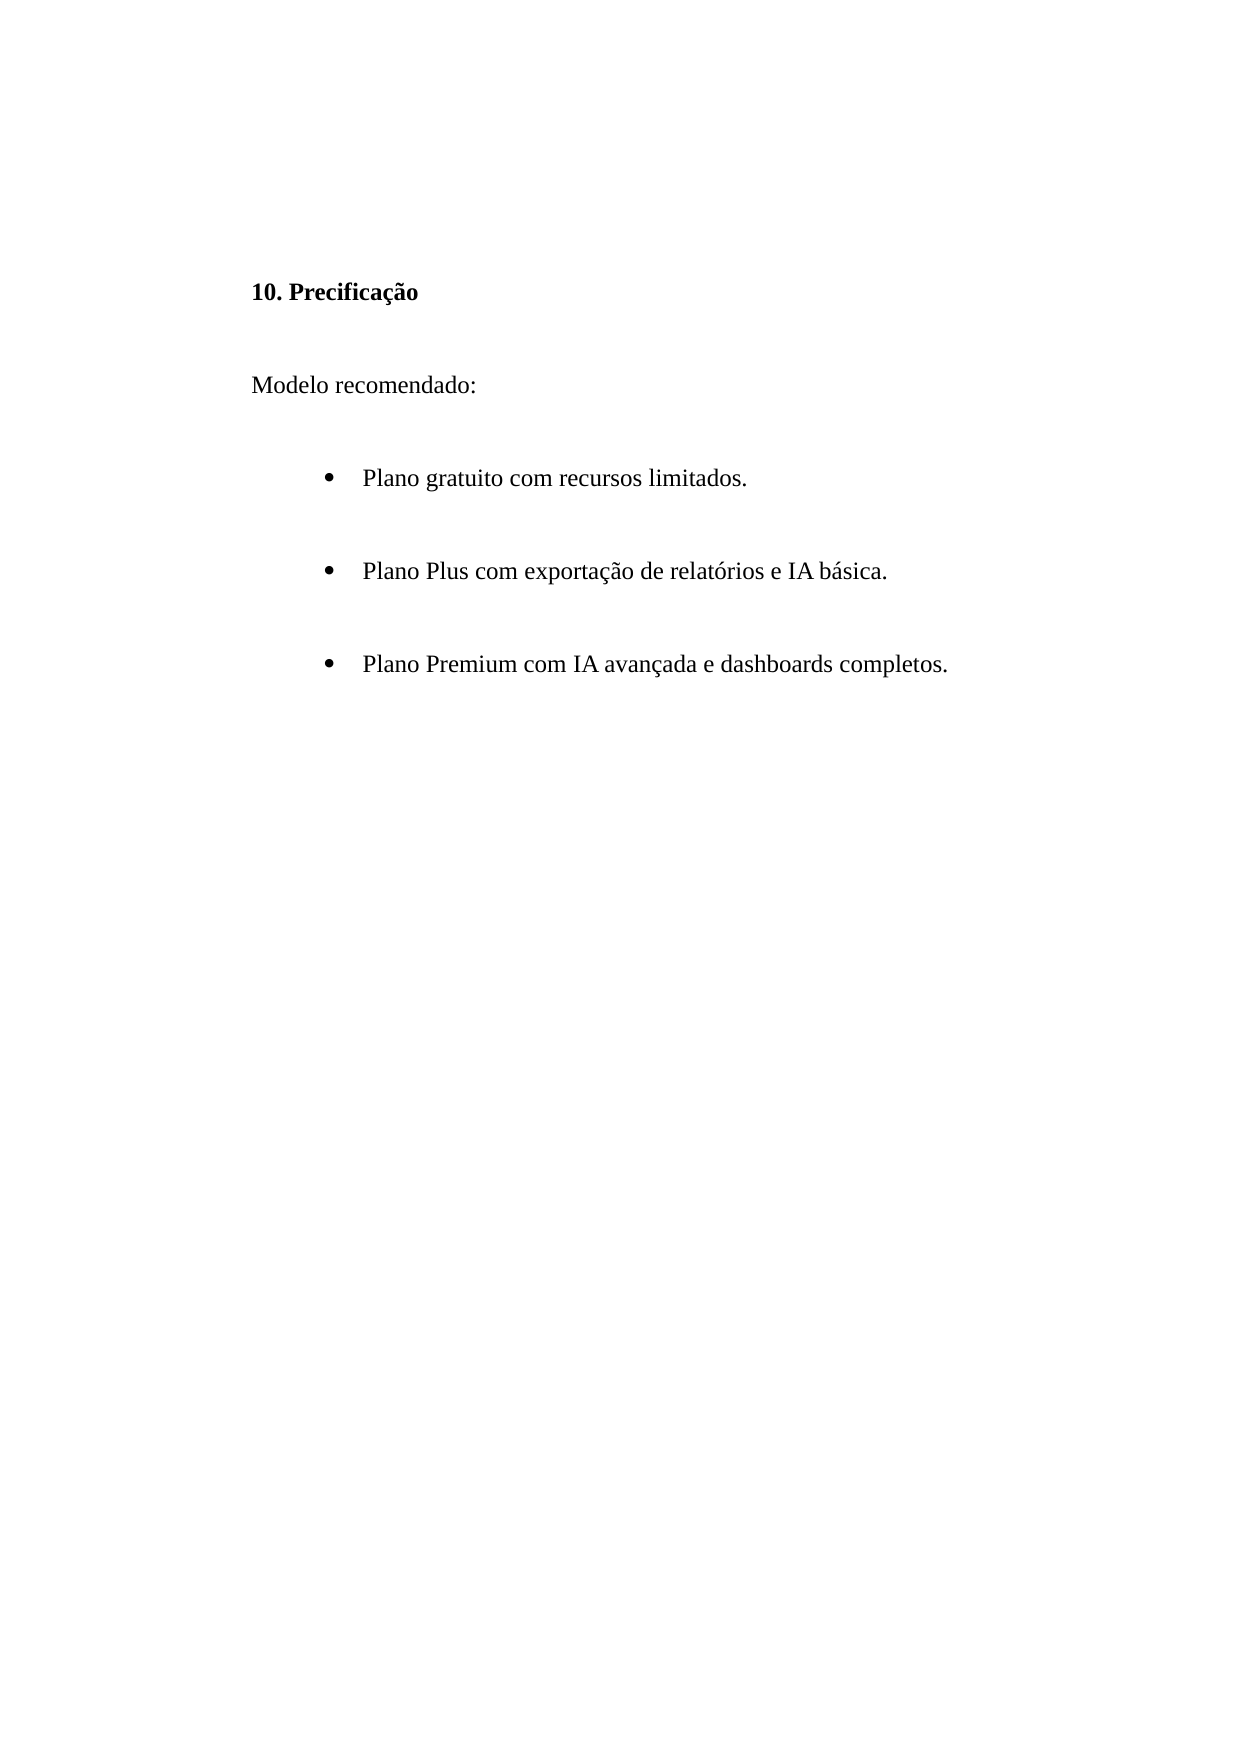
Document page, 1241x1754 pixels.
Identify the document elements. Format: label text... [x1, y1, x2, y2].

text Modelo recomendado: [177, 370, 1122, 398]
list Plano Plus com exportação de relatórios e IA básica. [325, 556, 1122, 585]
list Plano gratuito com recursos limitados. [325, 463, 1122, 492]
list Plano Premium com IA avançada e dashboards completos. [325, 649, 1122, 678]
text 10. Precificação [177, 277, 1122, 305]
